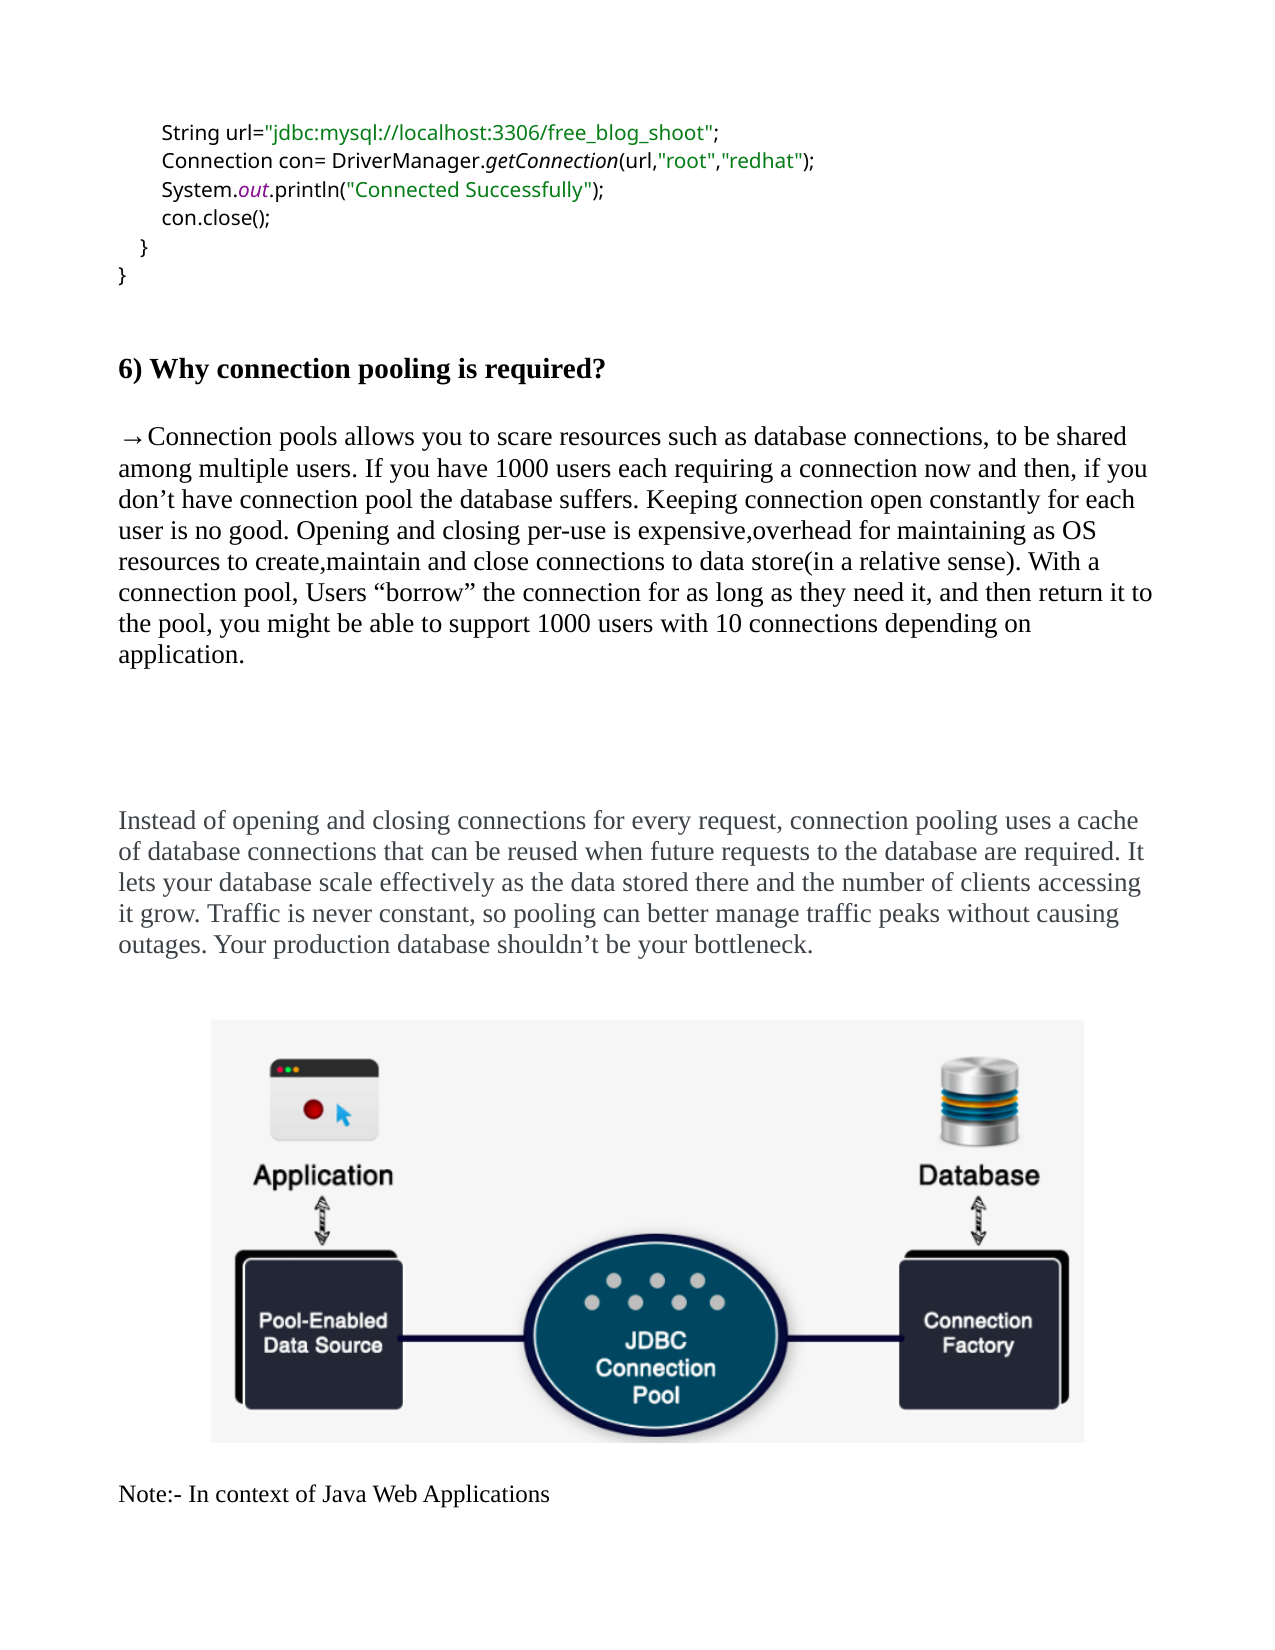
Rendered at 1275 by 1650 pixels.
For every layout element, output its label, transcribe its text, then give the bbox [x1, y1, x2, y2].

text →Connection pools allows you to scare resources such as database connections, to be shared among multiple users. If you have 1000 users each requiring a connection now and then, if you don’t have connection pool the database suffers. Keeping connection open constantly for each user is no good. Opening and closing per-use is expensive,overhead for maintaining as OS resources to create,maintain and close connections to data store(in a relative sense). With a connection pool, Users “borrow” the connection for as long as they need it, and then return it to the pool, you might be able to support 1000 users with 10 connections depending on application. [118, 418, 1157, 670]
text Instead of opening and closing connections for every request, connection pooling uses a cache of database connections that can be reused when future requests to the database are required. It lets your database scale effectively as the data stored there and the number of clients accessing it grow. Traffic is never constant, so pooling can better manage traffic peaks without causing outages. Your production database shouldn’t be your bottleneck. [118, 804, 1157, 959]
text Note:- In context of Java Web Applications [118, 990, 1157, 1508]
text 6) Why connection pooling is required? [118, 351, 1157, 384]
text String url="jdbc:mysql://localhost:3306/free_blog_shoot"; Connection con= DriverManager.getConnection(url,"root","redhat"); System.out.println("Connected Successfully"); con.close(); } } [118, 118, 1157, 289]
picture [211, 1016, 1085, 1443]
